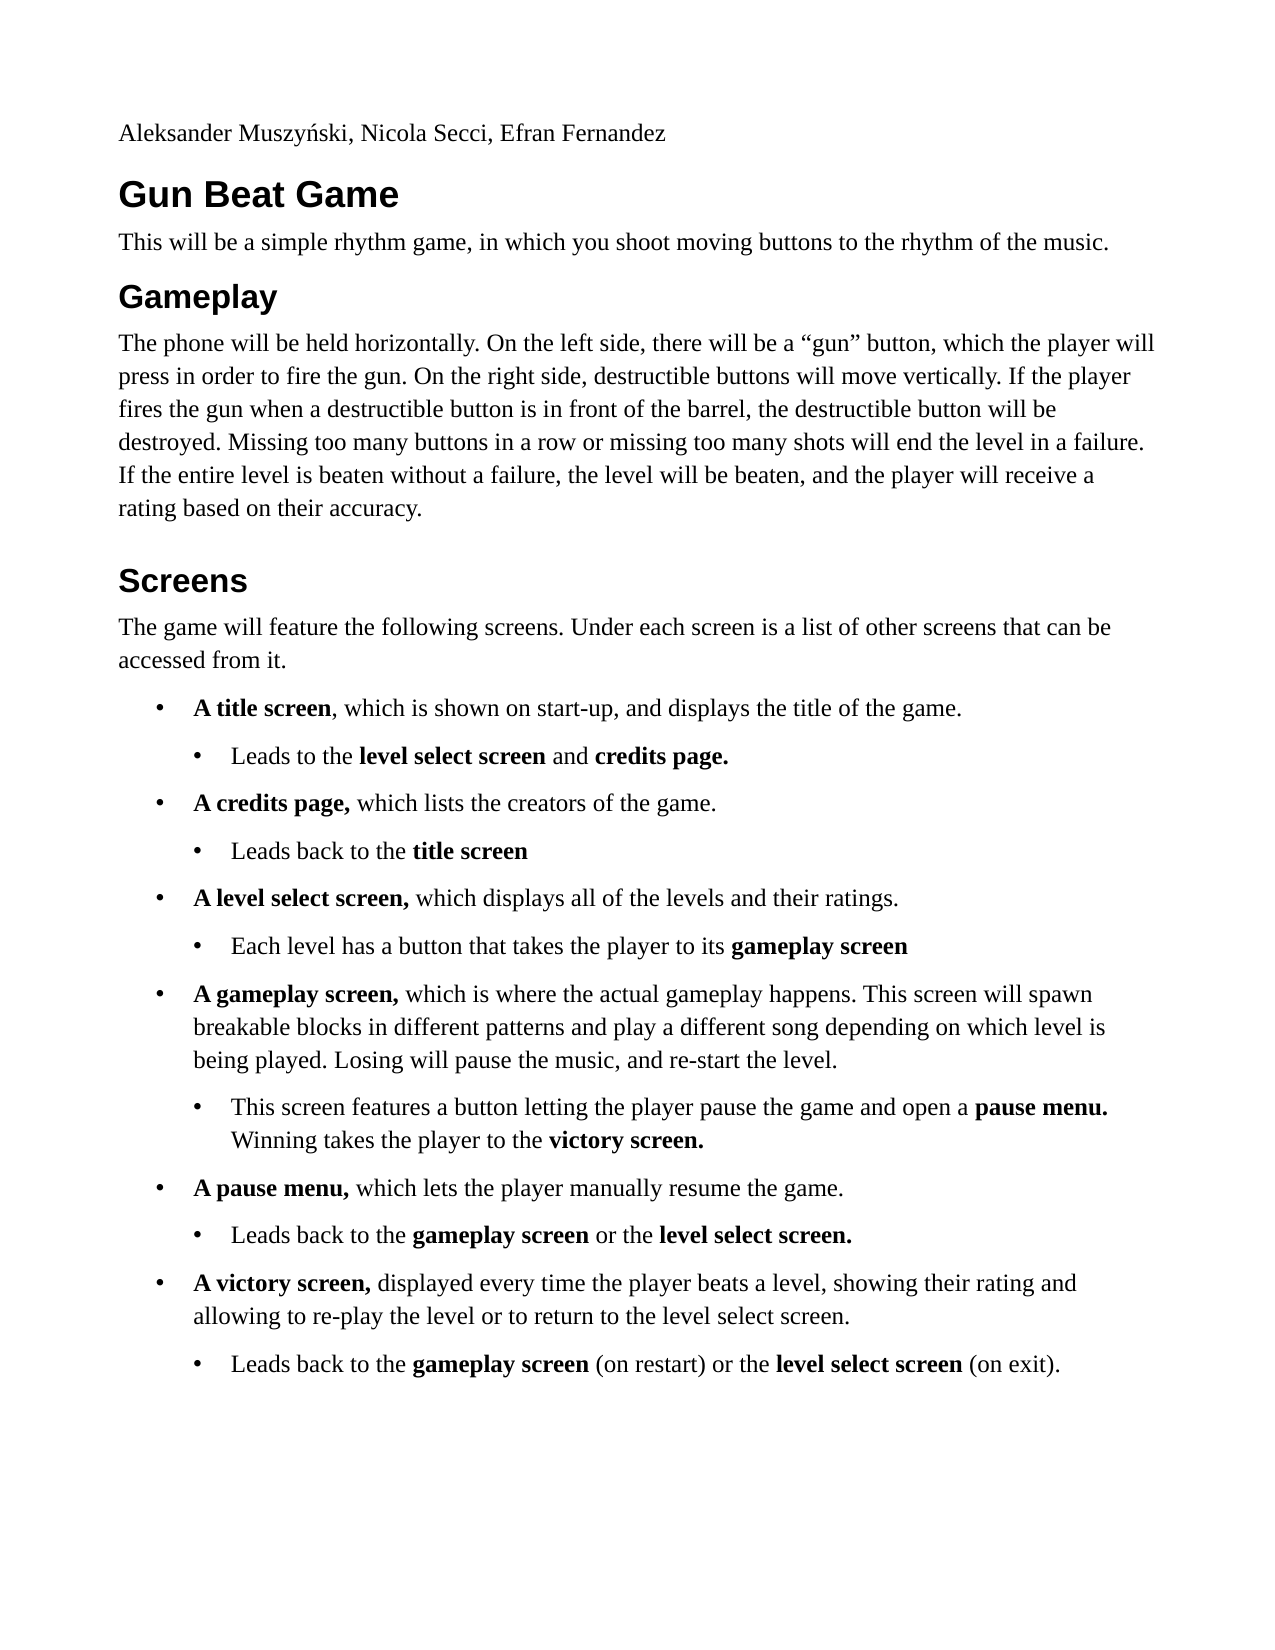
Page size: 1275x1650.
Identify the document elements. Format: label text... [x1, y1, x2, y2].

list Leads to the level select screen and credits page. [193, 741, 1157, 769]
list A gameplay screen, which is where the actual gameplay happens. This screen will spawn breakable blocks in different patterns and play a different song depending on which level is being played. Losing will pause the music, and re-start the level. [156, 979, 1157, 1073]
subtitle Screens [118, 562, 1157, 600]
subtitle Gameplay [118, 277, 1157, 316]
list This screen features a button letting the player pause the game and open a pause menu. Winning takes the player to the victory screen. [193, 1092, 1157, 1154]
list A credits page, which lists the creators of the game. [156, 788, 1157, 817]
text The game will feature the following screens. Under each screen is a list of other screens that can be accessed from it. [118, 612, 1157, 674]
list A title screen, which is shown on start-up, and displays the title of the game. [156, 693, 1157, 722]
text This will be a simple rhythm game, in which you shoot moving buttons to the rhythm of the music. [118, 227, 1157, 256]
list Leads back to the gameplay screen (on restart) or the level select screen (on exit). [193, 1349, 1157, 1378]
list A victory screen, displayed every time the player beats a level, showing their rating and allowing to re-play the level or to return to the level select screen. [156, 1268, 1157, 1330]
list Leads back to the gameplay screen or the level select screen. [193, 1221, 1157, 1249]
list Each level has a button that takes the player to its gameplay screen [193, 931, 1157, 960]
list Leads back to the title screen [193, 836, 1157, 865]
subtitle Gun Beat Game [118, 172, 1157, 215]
list A level select screen, which displays all of the levels and their ratings. [156, 883, 1157, 912]
text The phone will be held horizontally. On the left side, there will be a “gun” button, which the player will press in order to fire the gun. On the right side, destructible buttons will move vertically. If the player fires the gun when a destructible button is in front of the barrel, the destructible button will be destroyed. Missing too many buttons in a row or missing too many shots will end the level in a failure. If the entire level is beaten without a failure, the level will be beaten, and the player will receive a rating based on their accuracy. [118, 328, 1157, 522]
list A pause menu, which lets the player manually resume the game. [156, 1173, 1157, 1202]
text Aleksander Muszyński, Nicola Secci, Efran Fernandez [118, 118, 1157, 147]
